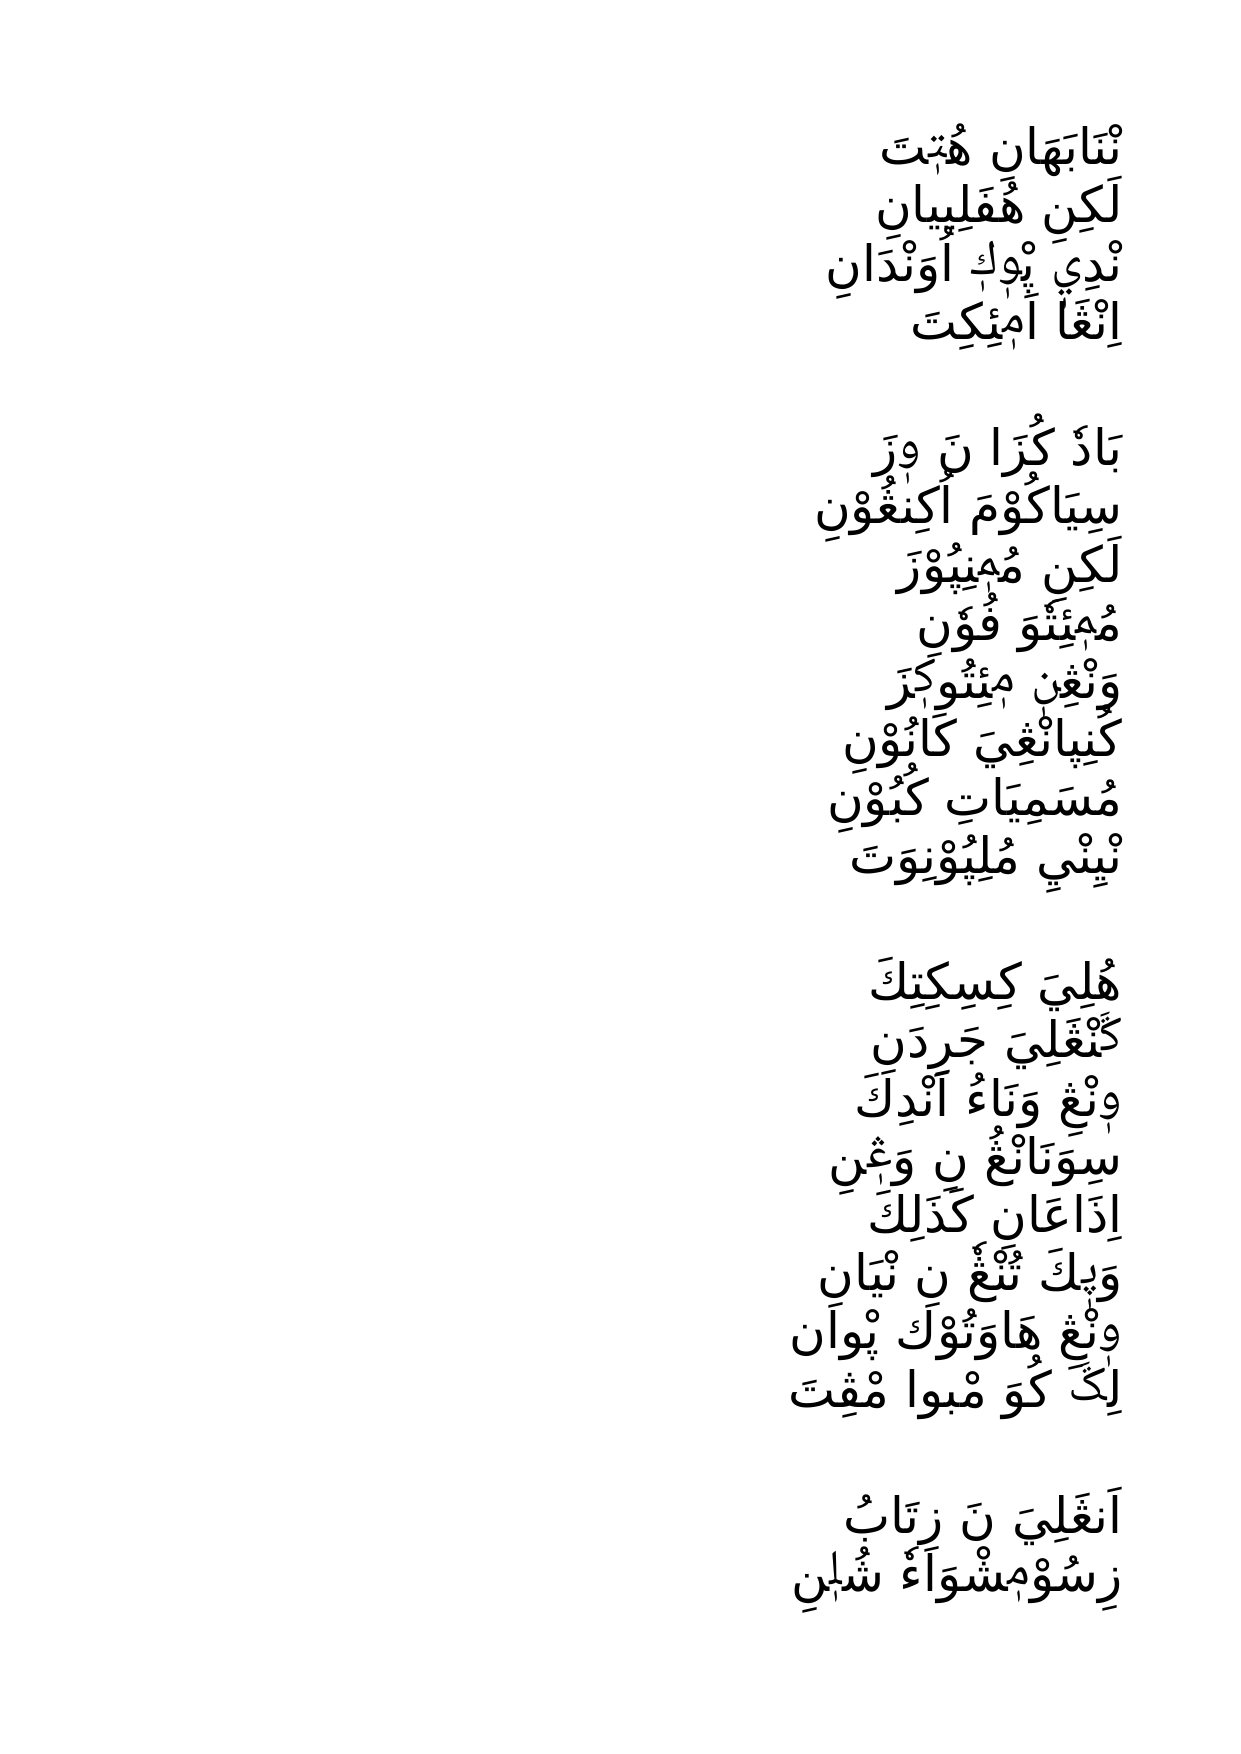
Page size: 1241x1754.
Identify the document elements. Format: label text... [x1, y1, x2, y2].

text لَكِنِ مُمٖنِپُوْزَ مُمٖئِتٗوَ فُوٗنِ [118, 536, 1122, 652]
text بَادٗ كُزَا نَ وٖزَ سِيَاكُوْمَ اُكِنڠُوْنِ [118, 419, 1122, 536]
text اَنڠَلِيَ نَ زِتَابُ زِسُوْمٖشْوَاءٗ شُلٖنِ [118, 1487, 1122, 1603]
text نْدِيٖ پْوٖكٖ اُوَنْدَانِ اِنْڠَا اَمٖئِكِتَ [118, 234, 1122, 351]
text وٖنْڠِ وَنَاءُ اَنْدِكَ سِوَنَانْڠُ نِ وَڠٖنِ [118, 1069, 1122, 1186]
text هُلِيَ كِسِكِتِكَ ػَنْڠَلِيَ جَرِدَنِ [118, 953, 1122, 1069]
text وٖنْڠِ هَاوَتُوْك پْوان لِػَ كُوَ مْبوا مْڤِتَ [118, 1302, 1122, 1419]
text وَنْڠِنٖ مٖئِتُوكٖزَ كُنِپانْڠِيَ كَانُوْنِ [118, 652, 1122, 768]
text مُسَمِيَاتِ كُبُوْنِ نْيِنْيِ مُلِپُوْنِوَتَ [118, 768, 1122, 885]
text اِذَاعَانِ كَذَلِكَ وَپٖكَ تُنْڠٗ نِ نْيَانِ [118, 1186, 1122, 1302]
text نْنَابَهَانِ هُتٖتَ لَكِنِ هُفَلِييانِ [118, 118, 1122, 234]
